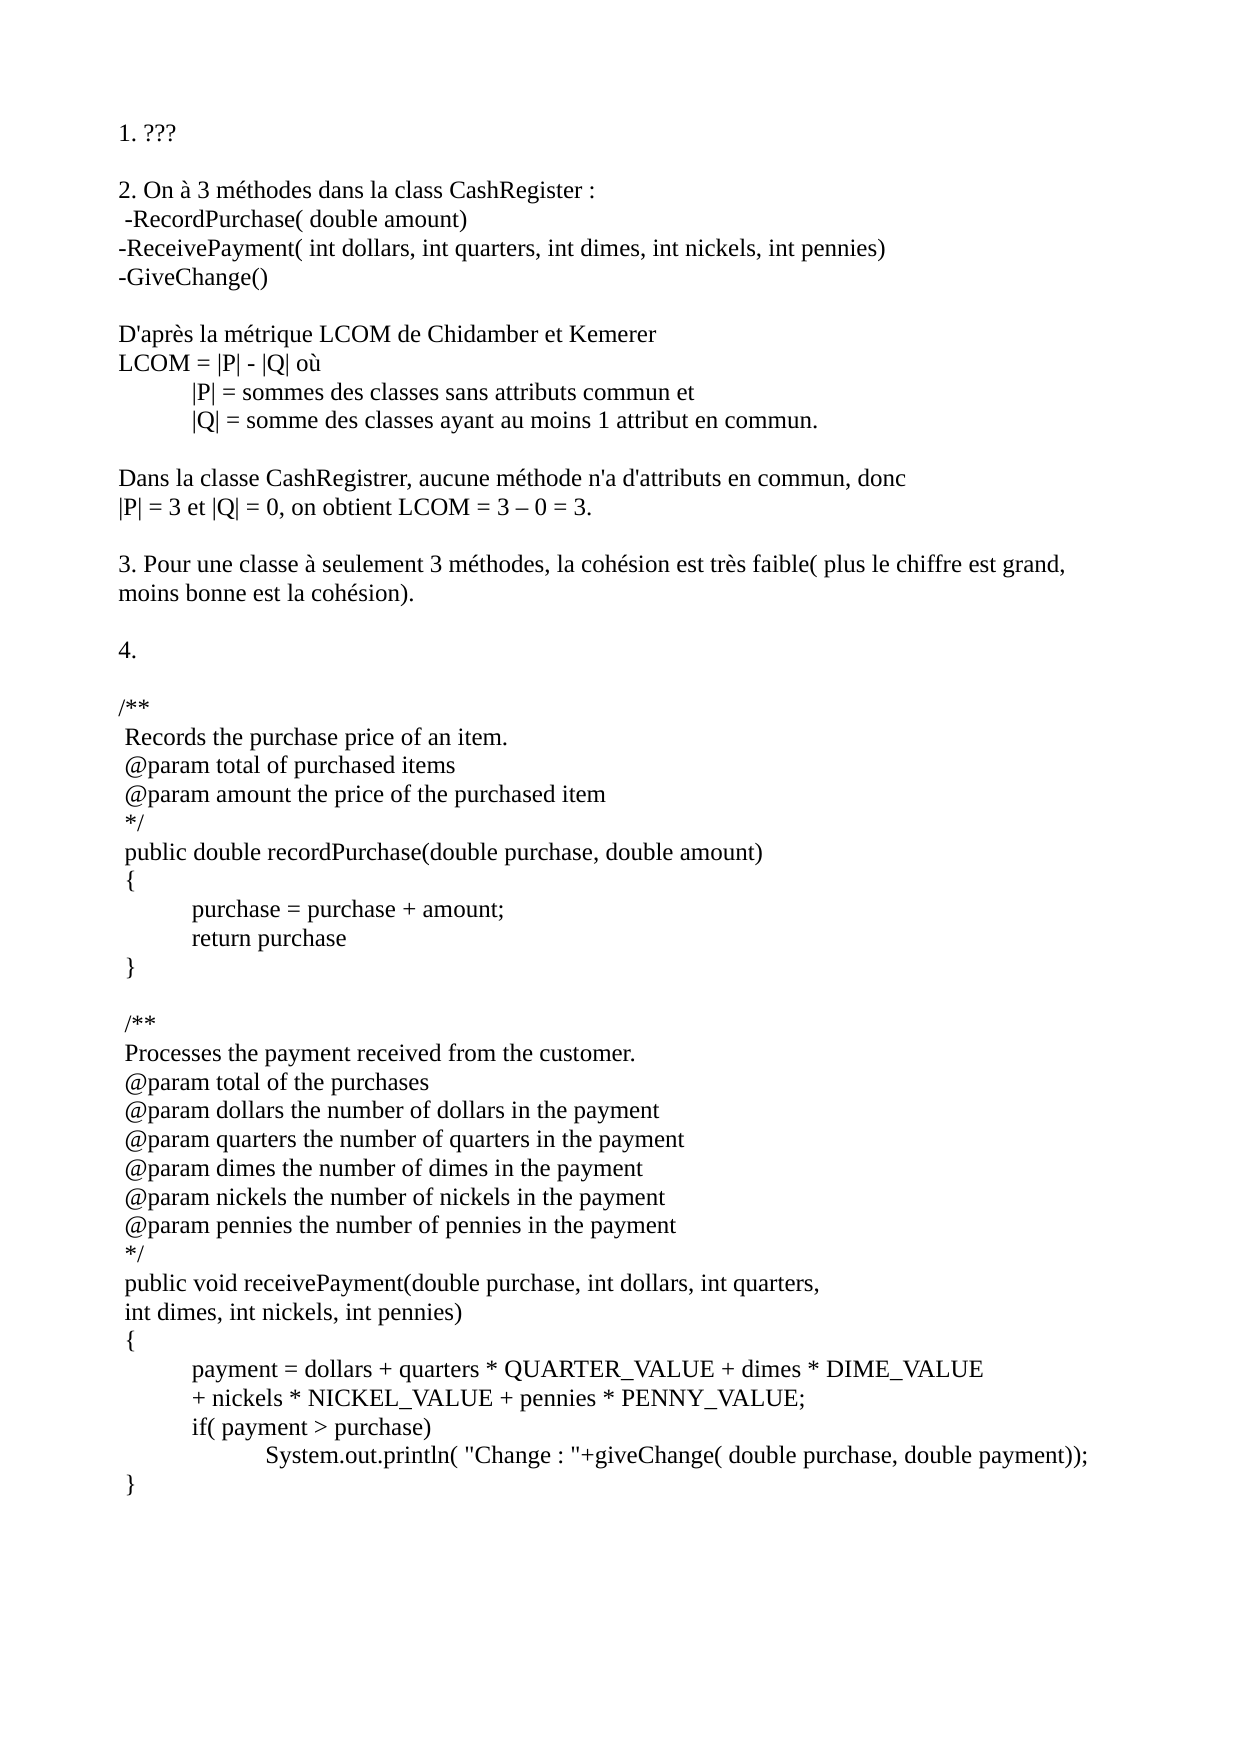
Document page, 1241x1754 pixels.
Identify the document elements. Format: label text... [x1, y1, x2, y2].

text @param total of purchased items [118, 751, 1122, 779]
text */ [118, 1239, 1122, 1268]
text purchase = purchase + amount; [118, 894, 1122, 923]
text -ReceivePayment( int dollars, int quarters, int dimes, int nickels, int pennies) [118, 233, 1122, 262]
text } [118, 1469, 1122, 1498]
text System.out.println( "Change : "+giveChange( double purchase, double payment)); [118, 1441, 1122, 1469]
text @param dollars the number of dollars in the payment [118, 1096, 1122, 1124]
text |Q| = somme des classes ayant au moins 1 attribut en commun. [118, 406, 1122, 434]
text { [118, 866, 1122, 894]
text payment = dollars + quarters * QUARTER_VALUE + dimes * DIME_VALUE [118, 1354, 1122, 1383]
text @param amount the price of the purchased item [118, 779, 1122, 808]
text /** [118, 1009, 1122, 1038]
text int dimes, int nickels, int pennies) [118, 1297, 1122, 1326]
text { [118, 1326, 1122, 1354]
text |P| = sommes des classes sans attributs commun et [118, 377, 1122, 406]
text 4. [118, 636, 1122, 664]
text return purchase [118, 923, 1122, 952]
text /** [118, 693, 1122, 722]
text if( payment > purchase) [118, 1412, 1122, 1441]
text Processes the payment received from the customer. [118, 1038, 1122, 1067]
text |P| = 3 et |Q| = 0, on obtient LCOM = 3 – 0 = 3. 3. Pour une classe à seulement 3 méthodes, la cohésion est très faible( plus le chiffre est grand, moins bonne est la cohésion). [118, 492, 1122, 607]
text Records the purchase price of an item. [118, 722, 1122, 751]
text + nickels * NICKEL_VALUE + pennies * PENNY_VALUE; [118, 1383, 1122, 1412]
text public double recordPurchase(double purchase, double amount) [118, 837, 1122, 866]
text } [118, 952, 1122, 1009]
text */ [118, 808, 1122, 837]
text @param total of the purchases [118, 1067, 1122, 1096]
text -GiveChange() [118, 262, 1122, 291]
text LCOM = |P| - |Q| où [118, 348, 1122, 377]
text public void receivePayment(double purchase, int dollars, int quarters, [118, 1268, 1122, 1297]
text D'après la métrique LCOM de Chidamber et Kemerer [118, 319, 1122, 348]
text @param quarters the number of quarters in the payment [118, 1124, 1122, 1153]
text Dans la classe CashRegistrer, aucune méthode n'a d'attributs en commun, donc [118, 463, 1122, 492]
text @param nickels the number of nickels in the payment [118, 1182, 1122, 1211]
text @param pennies the number of pennies in the payment [118, 1211, 1122, 1239]
text 1. ??? 2. On à 3 méthodes dans la class CashRegister : -RecordPurchase( double amount) [118, 118, 1122, 233]
text @param dimes the number of dimes in the payment [118, 1153, 1122, 1182]
